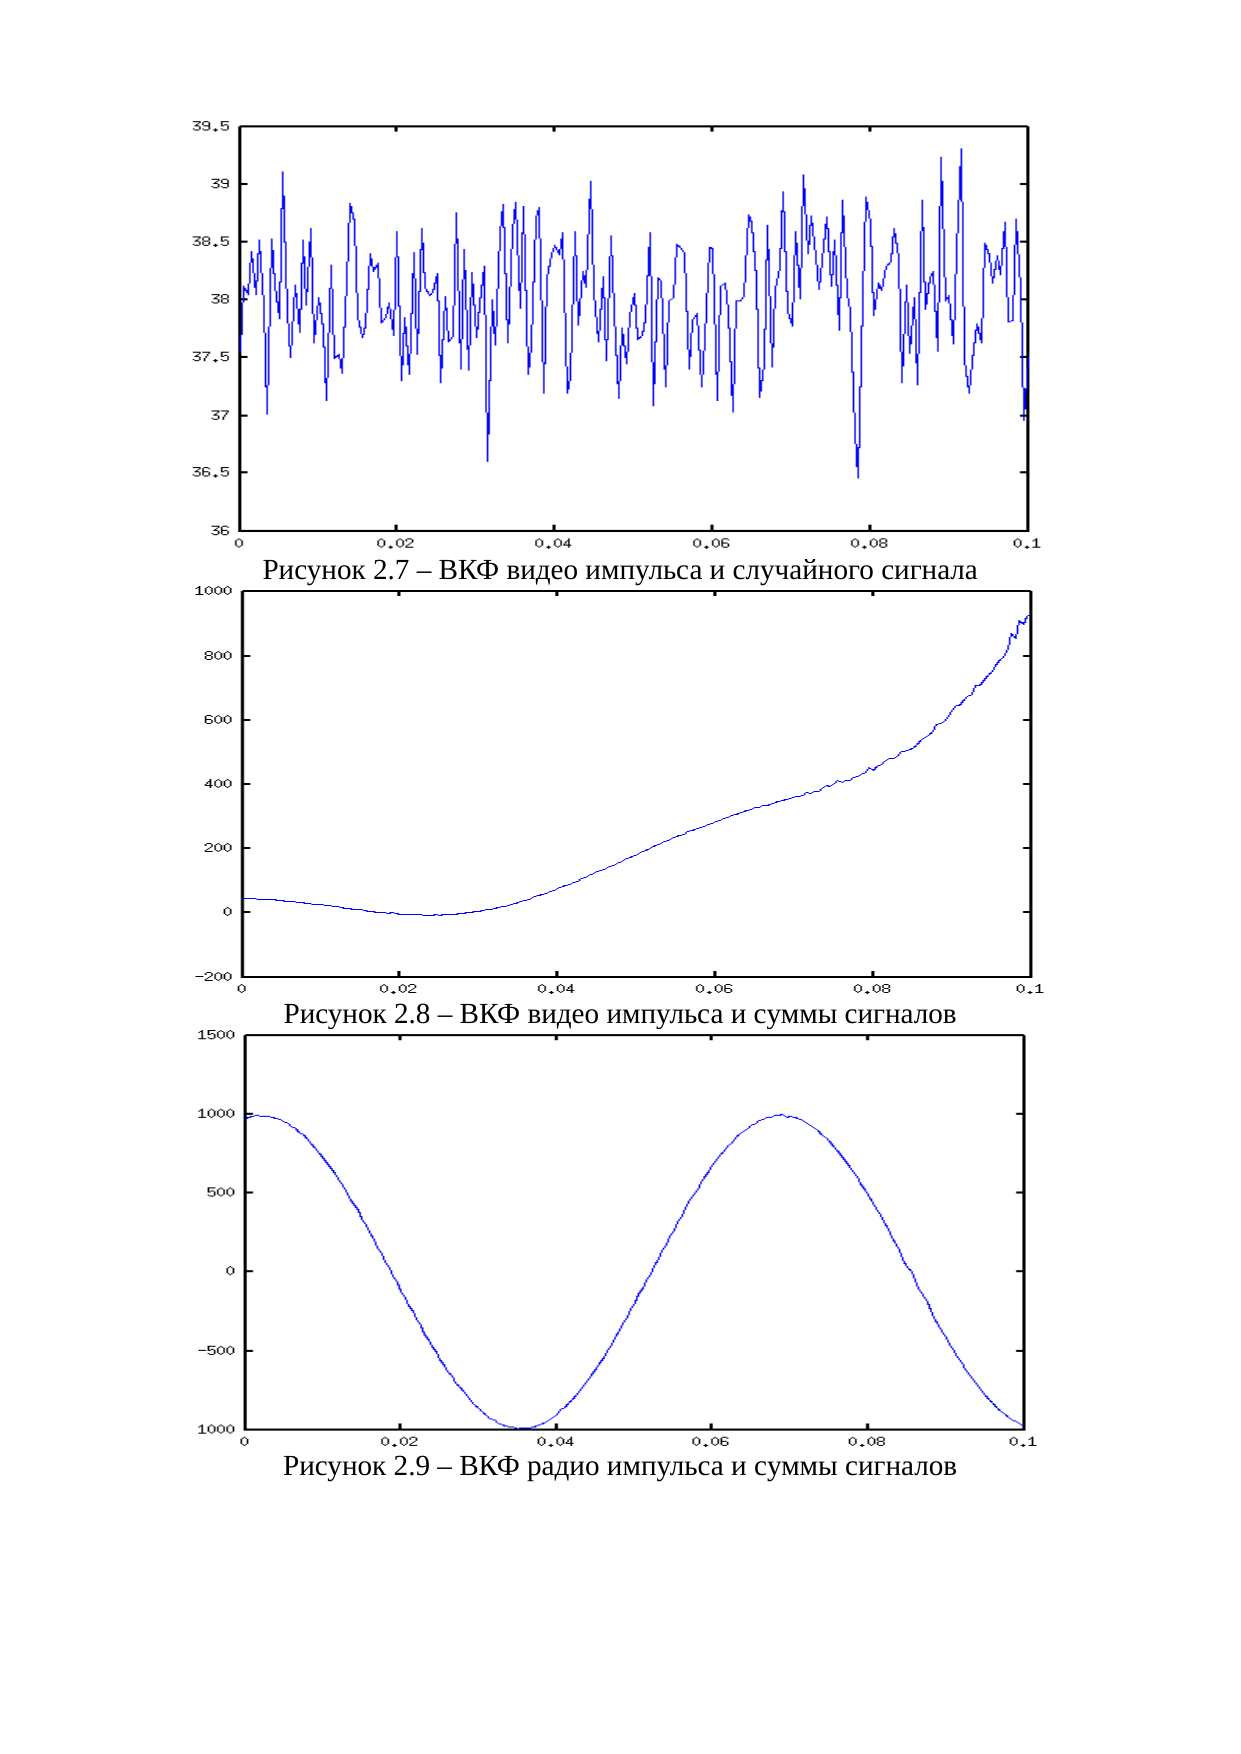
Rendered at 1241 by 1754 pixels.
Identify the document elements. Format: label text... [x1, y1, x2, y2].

text Рисунок 2.7 – ВКФ видео импульса и случайного сигнала [118, 118, 1122, 586]
picture [188, 586, 1053, 996]
picture [190, 118, 1050, 553]
text Рисунок 2.9 – ВКФ радио импульса и cуммы сигналов [118, 1029, 1122, 1481]
picture [197, 1029, 1043, 1448]
text Рисунок 2.8 – ВКФ видео импульса и cуммы сигналов [118, 586, 1122, 1029]
